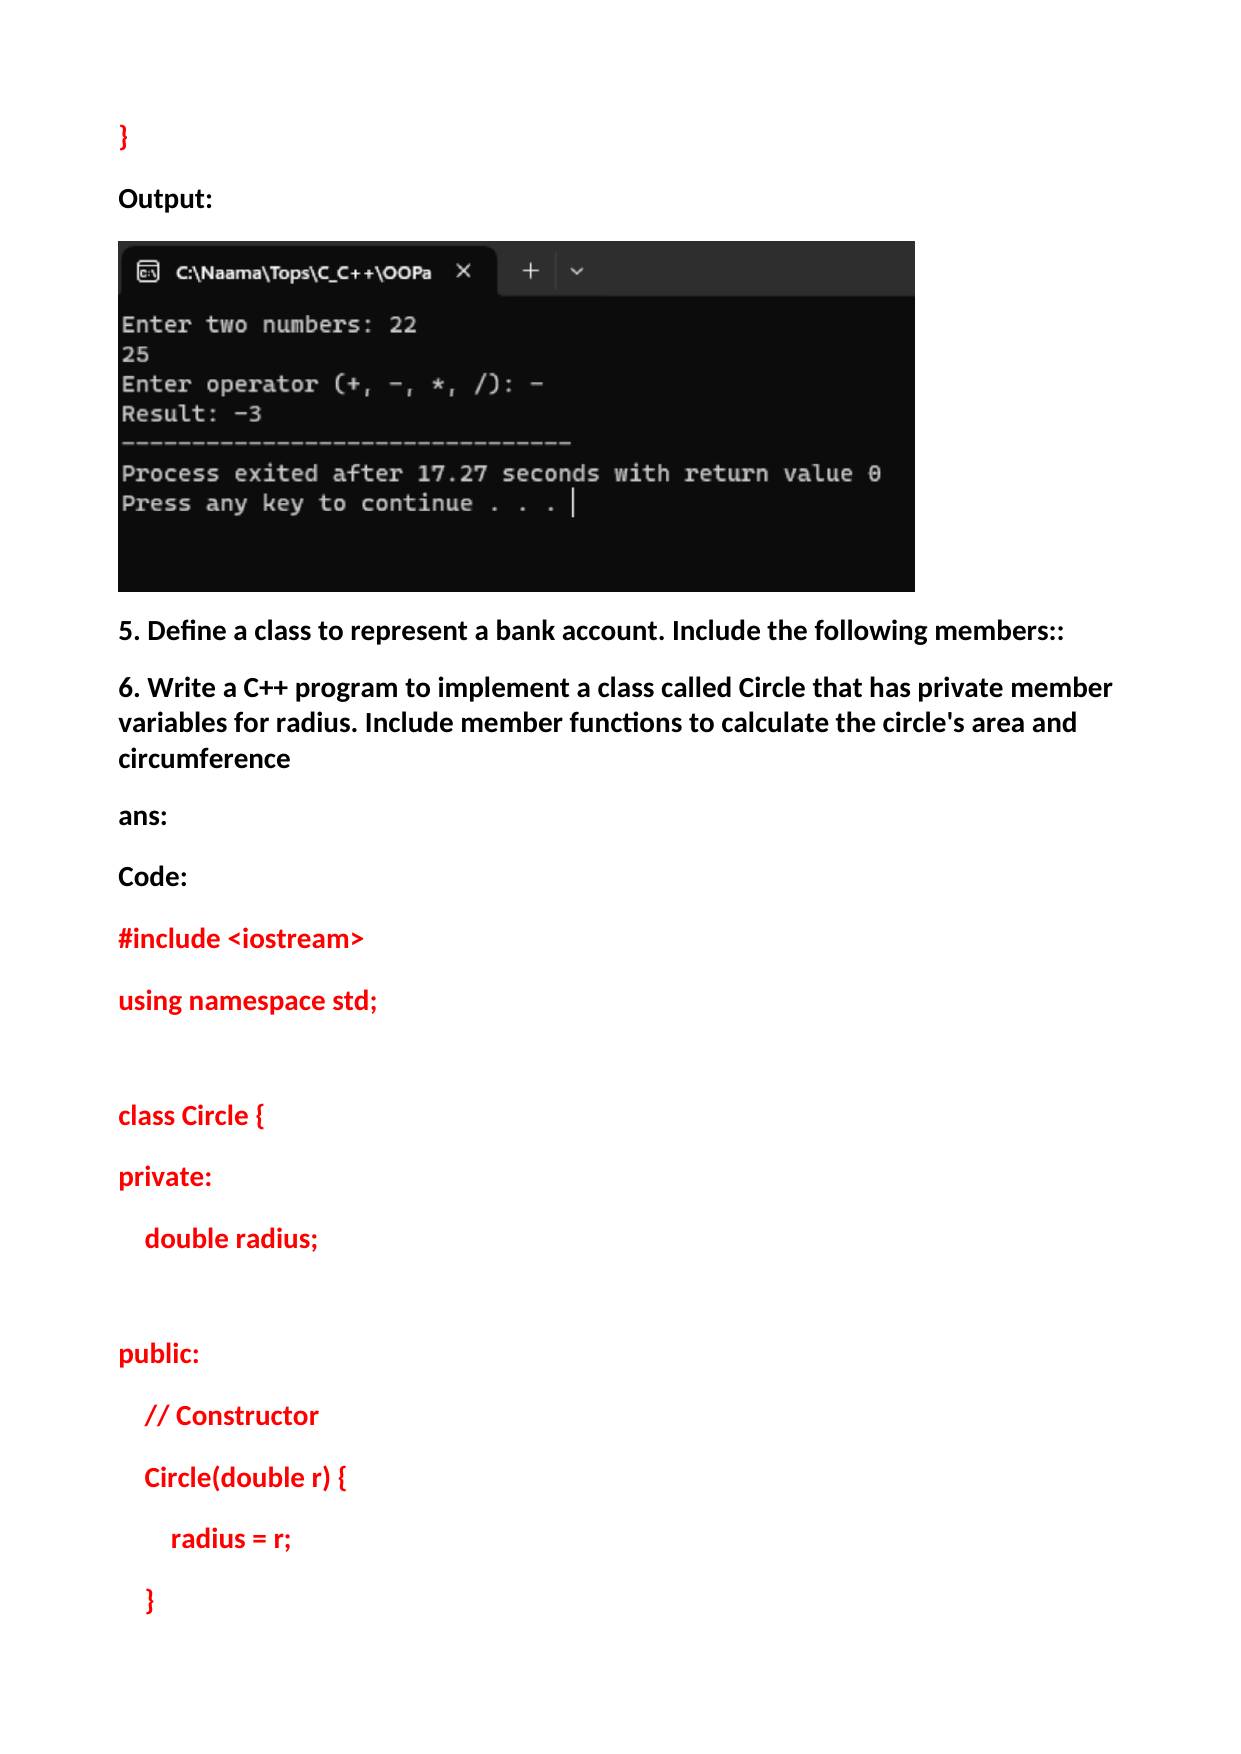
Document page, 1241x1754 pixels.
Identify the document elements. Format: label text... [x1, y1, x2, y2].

text 5. Define a class to represent a bank account. Include the following members:: [118, 612, 1122, 648]
text ans: [118, 797, 1122, 832]
text } [118, 118, 1122, 154]
text class Circle { [118, 1097, 1122, 1132]
text using namespace std; [118, 982, 1122, 1018]
text Output: [118, 180, 1122, 216]
text Circle(double r) { [118, 1459, 1122, 1494]
text // Constructor [118, 1397, 1122, 1432]
text Code: [118, 858, 1122, 894]
text radius = r; [118, 1520, 1122, 1556]
text 6. Write a C++ program to implement a class called Circle that has private member variables for radius. Include member functions to calculate the circle's area and circumference [118, 669, 1122, 776]
text } [118, 1582, 1122, 1618]
text public: [118, 1335, 1122, 1371]
text double radius; [118, 1220, 1122, 1256]
text #include <iostream> [118, 920, 1122, 956]
text private: [118, 1158, 1122, 1194]
